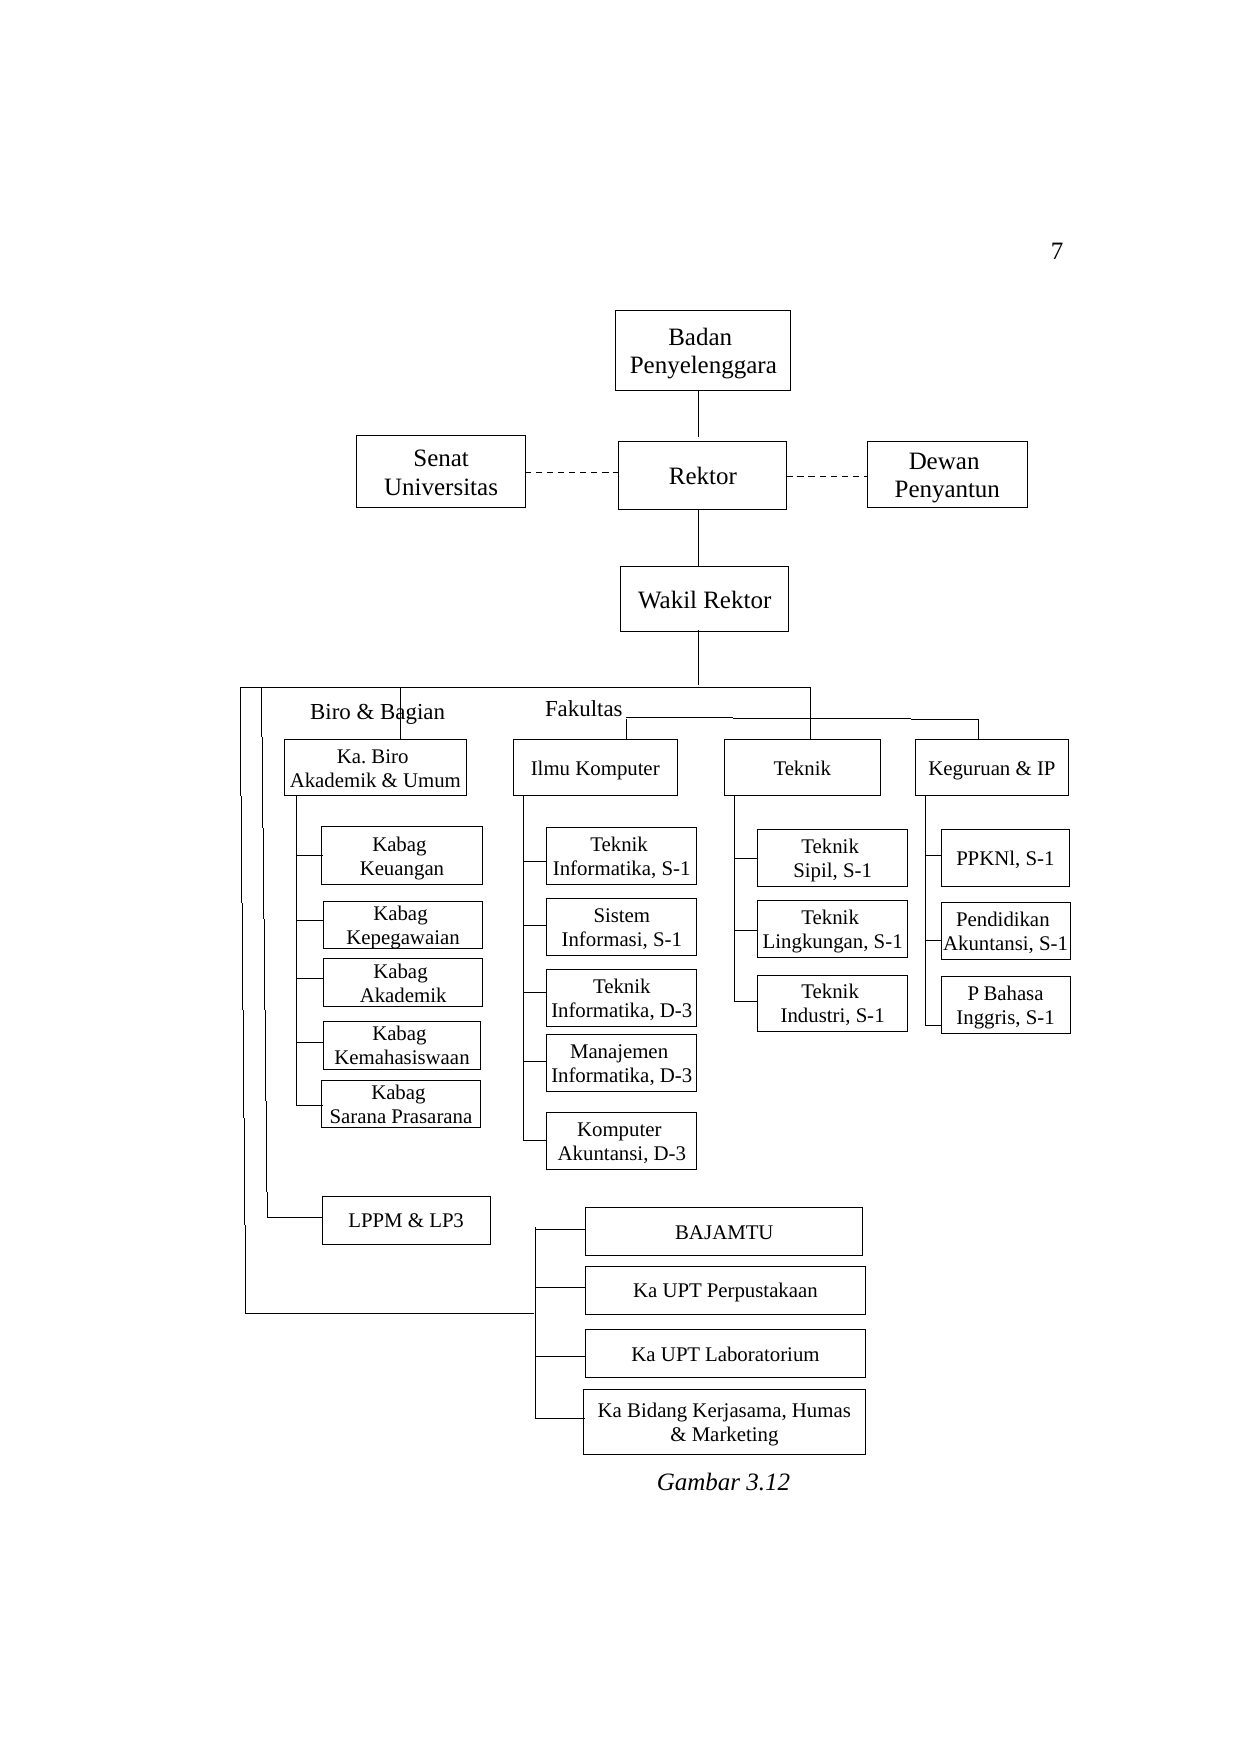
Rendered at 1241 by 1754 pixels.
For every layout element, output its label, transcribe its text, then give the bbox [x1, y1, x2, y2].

text Gambar 3.12 [584, 1467, 865, 1496]
